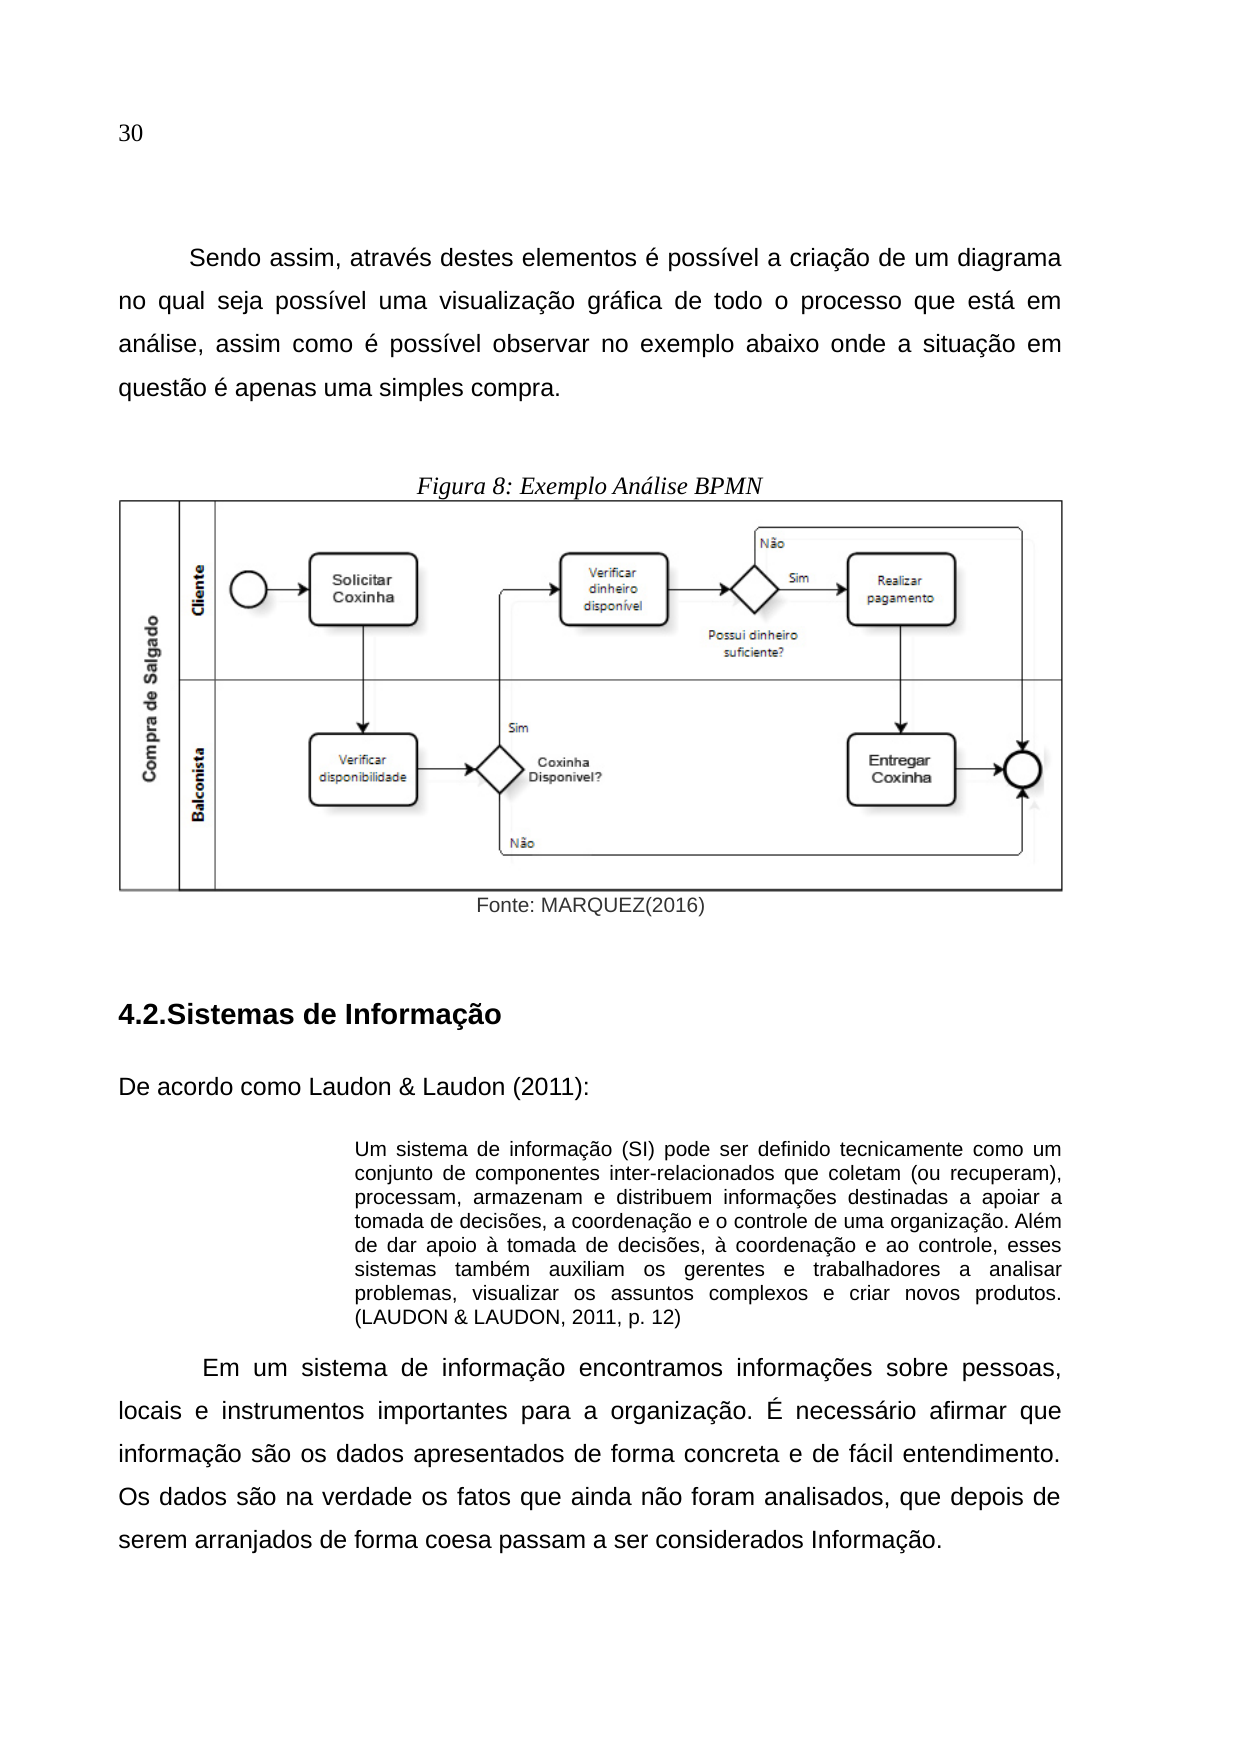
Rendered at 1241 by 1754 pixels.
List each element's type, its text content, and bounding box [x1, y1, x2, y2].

text [118, 459, 1063, 471]
picture [118, 500, 1063, 893]
text Fonte: MARQUEZ(2016) [118, 893, 1063, 916]
text Em um sistema de informação encontramos informações sobre pessoas, locais e instrumentos importantes para a organização. É necessário afirmar que informação são os dados apresentados de forma concreta e de fácil entendimento. Os dados são na verdade os fatos que ainda não foram analisados, que depois de serem arranjados de forma coesa passam a ser considerados Informação. [118, 1353, 1063, 1554]
text Um sistema de informação (SI) pode ser definido tecnicamente como um conjunto de componentes inter-relacionados que coletam (ou recuperam), processam, armazenam e distribuem informações destinadas a apoiar a tomada de decisões, a coordenação e o controle de uma organização. Além de dar apoio à tomada de decisões, à coordenação e ao controle, esses sistemas também auxiliam os gerentes e trabalhadores a analisar problemas, visualizar os assuntos complexos e criar novos produtos.(LAUDON & LAUDON, 2011, p. 12) [354, 1137, 1063, 1329]
text De acordo como Laudon & Laudon (2011): [118, 1072, 1063, 1101]
text Figura 8: Exemplo Análise BPMN [118, 471, 1063, 500]
text Sendo assim, através destes elementos é possível a criação de um diagrama no qual seja possível uma visualização gráfica de todo o processo que está em análise, assim como é possível observar no exemplo abaixo onde a situação em questão é apenas uma simples compra. [118, 243, 1063, 401]
subtitle 4.2.Sistemas de Informação [118, 997, 1063, 1030]
